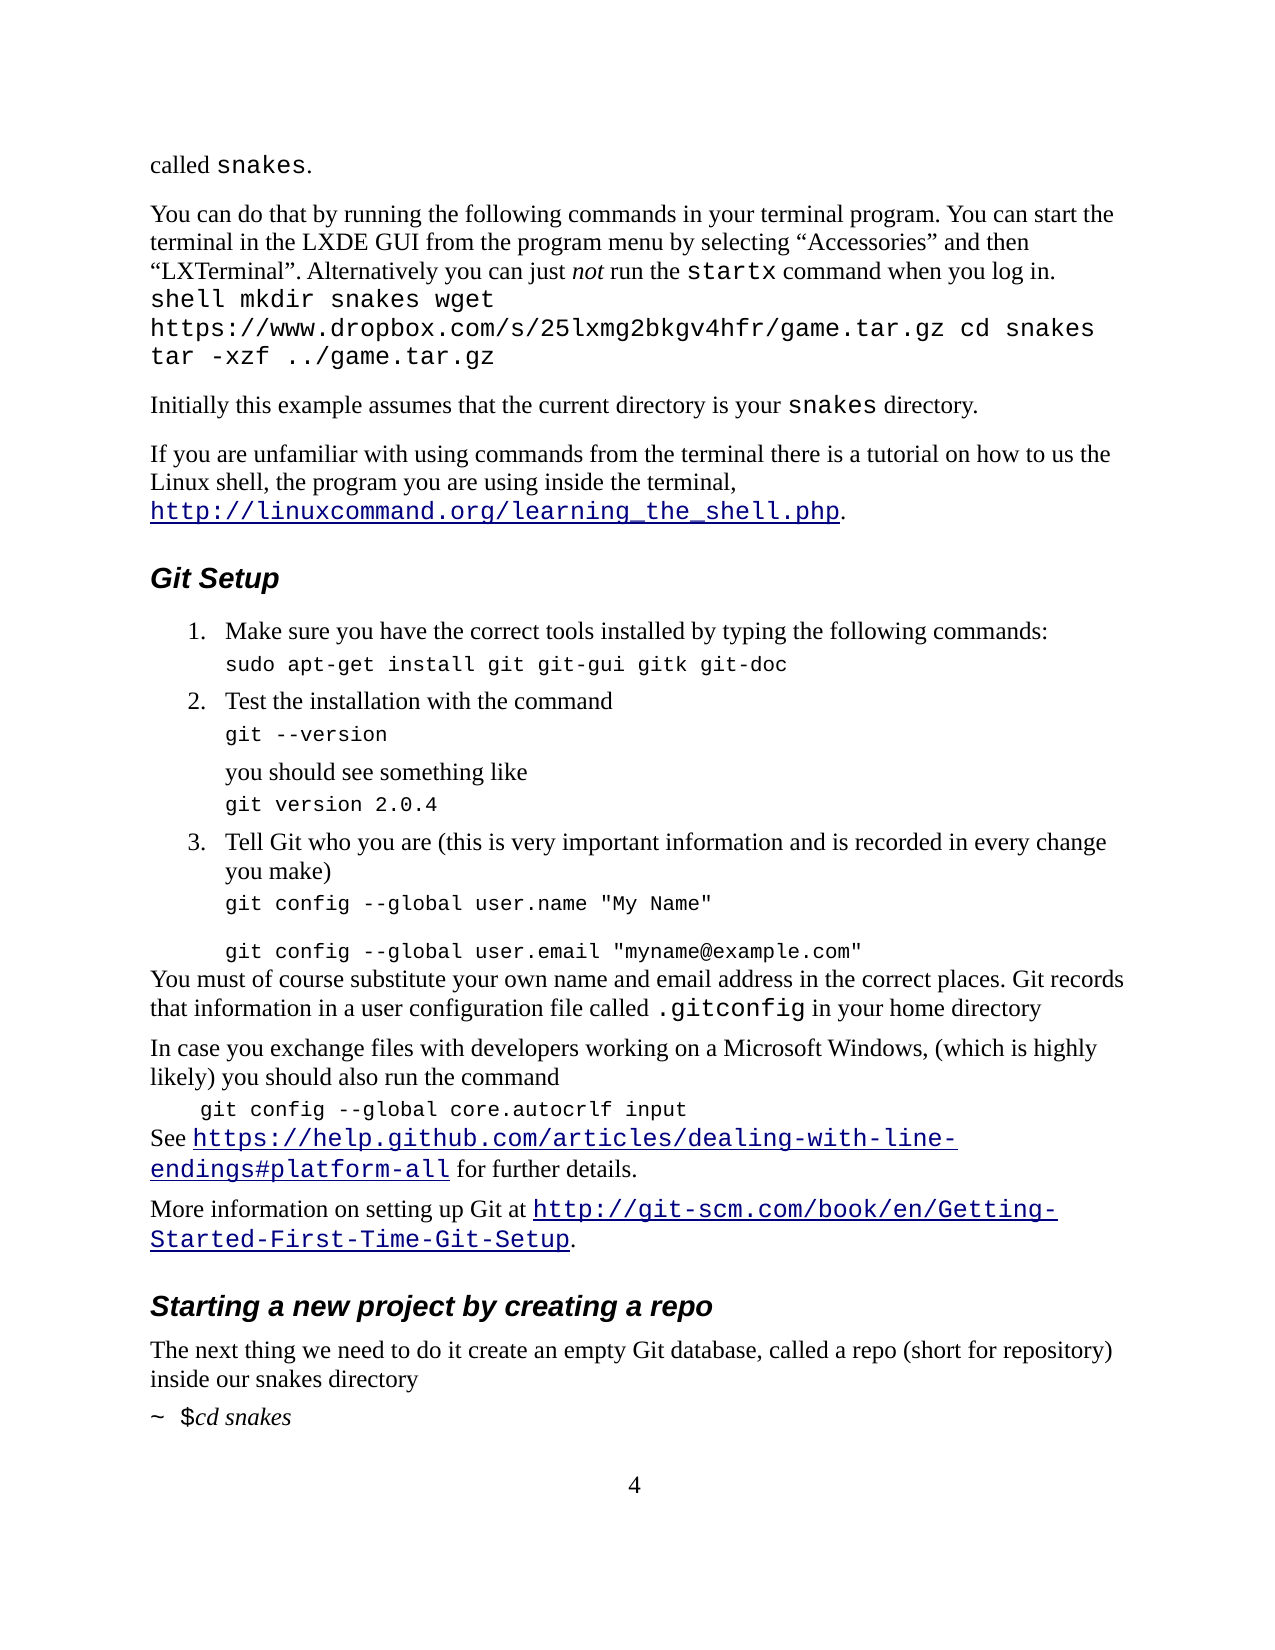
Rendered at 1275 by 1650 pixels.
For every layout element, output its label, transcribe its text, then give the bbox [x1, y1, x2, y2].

text You must of course substitute your own name and email address in the correct places. Git records that information in a user configuration file called .gitconfig in your home directory [150, 964, 1125, 1024]
text ~ $cd snakes [150, 1402, 1125, 1433]
text More information on setting up Git at http://git-scm.com/book/en/Getting-Started-First-Time-Git-Setup. [150, 1194, 1125, 1255]
text git config --global core.autocrlf input [150, 1099, 1125, 1123]
list Make sure you have the correct tools installed by typing the following commands: [187, 616, 1125, 645]
text See https://help.github.com/articles/dealing-with-line-endings#platform-all for further details. [150, 1123, 1125, 1185]
list git --version [187, 724, 1125, 748]
text The next thing we need to do it create an empty Git database, called a repo (short for repository) inside our snakes directory [150, 1335, 1125, 1393]
list Tell Git who you are (this is very important information and is recorded in every change you make) [187, 827, 1125, 884]
list git config --global user.name "My Name" [187, 893, 1125, 917]
list sudo apt-get install git git-gui gitk git-doc [187, 654, 1125, 677]
subtitle Starting a new project by creating a repo [150, 1289, 1125, 1323]
text In case you exchange files with developers working on a Microsoft Windows, (which is highly likely) you should also run the command [150, 1033, 1125, 1090]
list Test the installation with the command [187, 686, 1125, 715]
list you should see something like [187, 757, 1125, 785]
text If you are unfamiliar with using commands from the terminal there is a tutorial on how to us the Linux shell, the program you are using inside the terminal, http://linuxcommand.org/learning_the_shell.php. [150, 439, 1125, 527]
list git config --global user.email "myname@example.com" [187, 941, 1125, 964]
text Initially this example assumes that the current directory is your snakes directory. [150, 390, 1125, 421]
subtitle Git Setup [150, 561, 1125, 594]
text You can do that by running the following commands in your terminal program. You can start the terminal in the LXDE GUI from the program menu by selecting “Accessories” and then “LXTerminal”. Alternatively you can just not run the startx command when you log in. shell mkdir snakes wget https://www.dropbox.com/s/25lxmg2bkgv4hfr/game.tar.gz cd snakes tar -xzf ../game.tar.gz [150, 199, 1125, 372]
list git version 2.0.4 [187, 794, 1125, 818]
text called snakes. [150, 150, 1125, 181]
